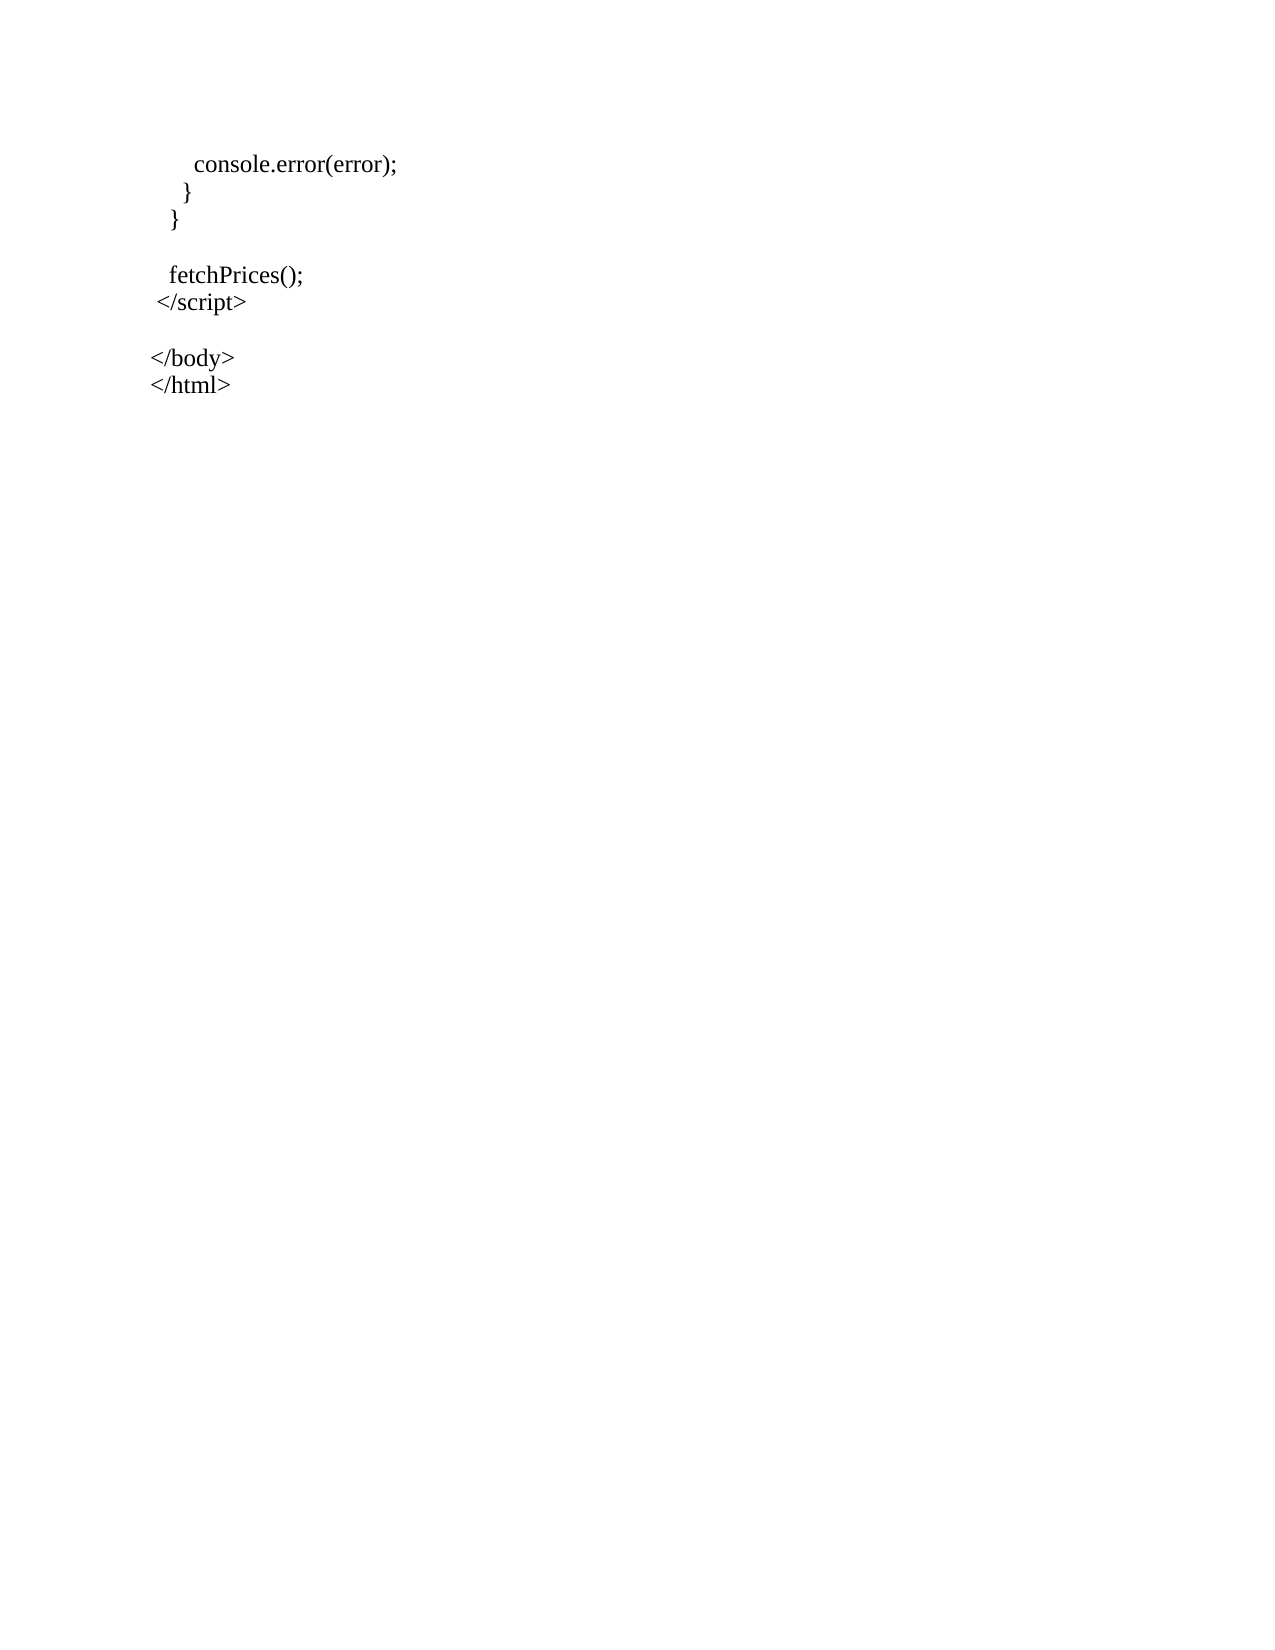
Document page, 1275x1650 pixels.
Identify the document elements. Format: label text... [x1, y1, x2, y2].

text <!DOCTYPE html> <html lang="ar"> <head> <meta charset="UTF-8"> <title>حاسبة العملات</title> <style> body { font-family: Arial; text-align: center; background: #f8f8f8; padding: 20px; } h1 { color: #333; } table { margin: 20px auto; border-collapse: collapse; width: 80%; max-width: 600px; } th, td { padding: 12px; border: 1px solid #ccc; } th { background-color: #eee; } </style> </head> <body> <h1>أسعار العملات والذهب</h1> <table> <tr> <th>الأصل</th> <th>السعر بالدولار</th> </tr> <tr> <td>Bitcoin (BTC/USD)</td> <td id="btc-price">جار التحميل...</td> </tr> <tr> <td>الذهب (XAU/USD)</td> <td id="gold-price">جار التحميل...</td> </tr> </table> <script> async function fetchPrices() { try { // Bitcoin price const btcRes = await fetch("https://api.coindesk.com/v1/bpi/currentprice/BTC.json"); const btcData = await btcRes.json(); document.getElementById("btc-price").innerText = btcData.bpi.USD.rate + " $"; // Gold price const goldRes = await fetch("https://api.metals.live/v1/spot"); const goldData = await goldRes.json(); document.getElementById("gold-price").innerText = goldData[0].gold + " $"; } catch (error) { document.getElementById("btc-price").innerText = "خطأ في جلب البيانات"; document.getElementById("gold-price").innerText = "خطأ في جلب البيانات"; console.error(error); } } fetchPrices(); </script> </body> </html> [150, 150, 1125, 399]
